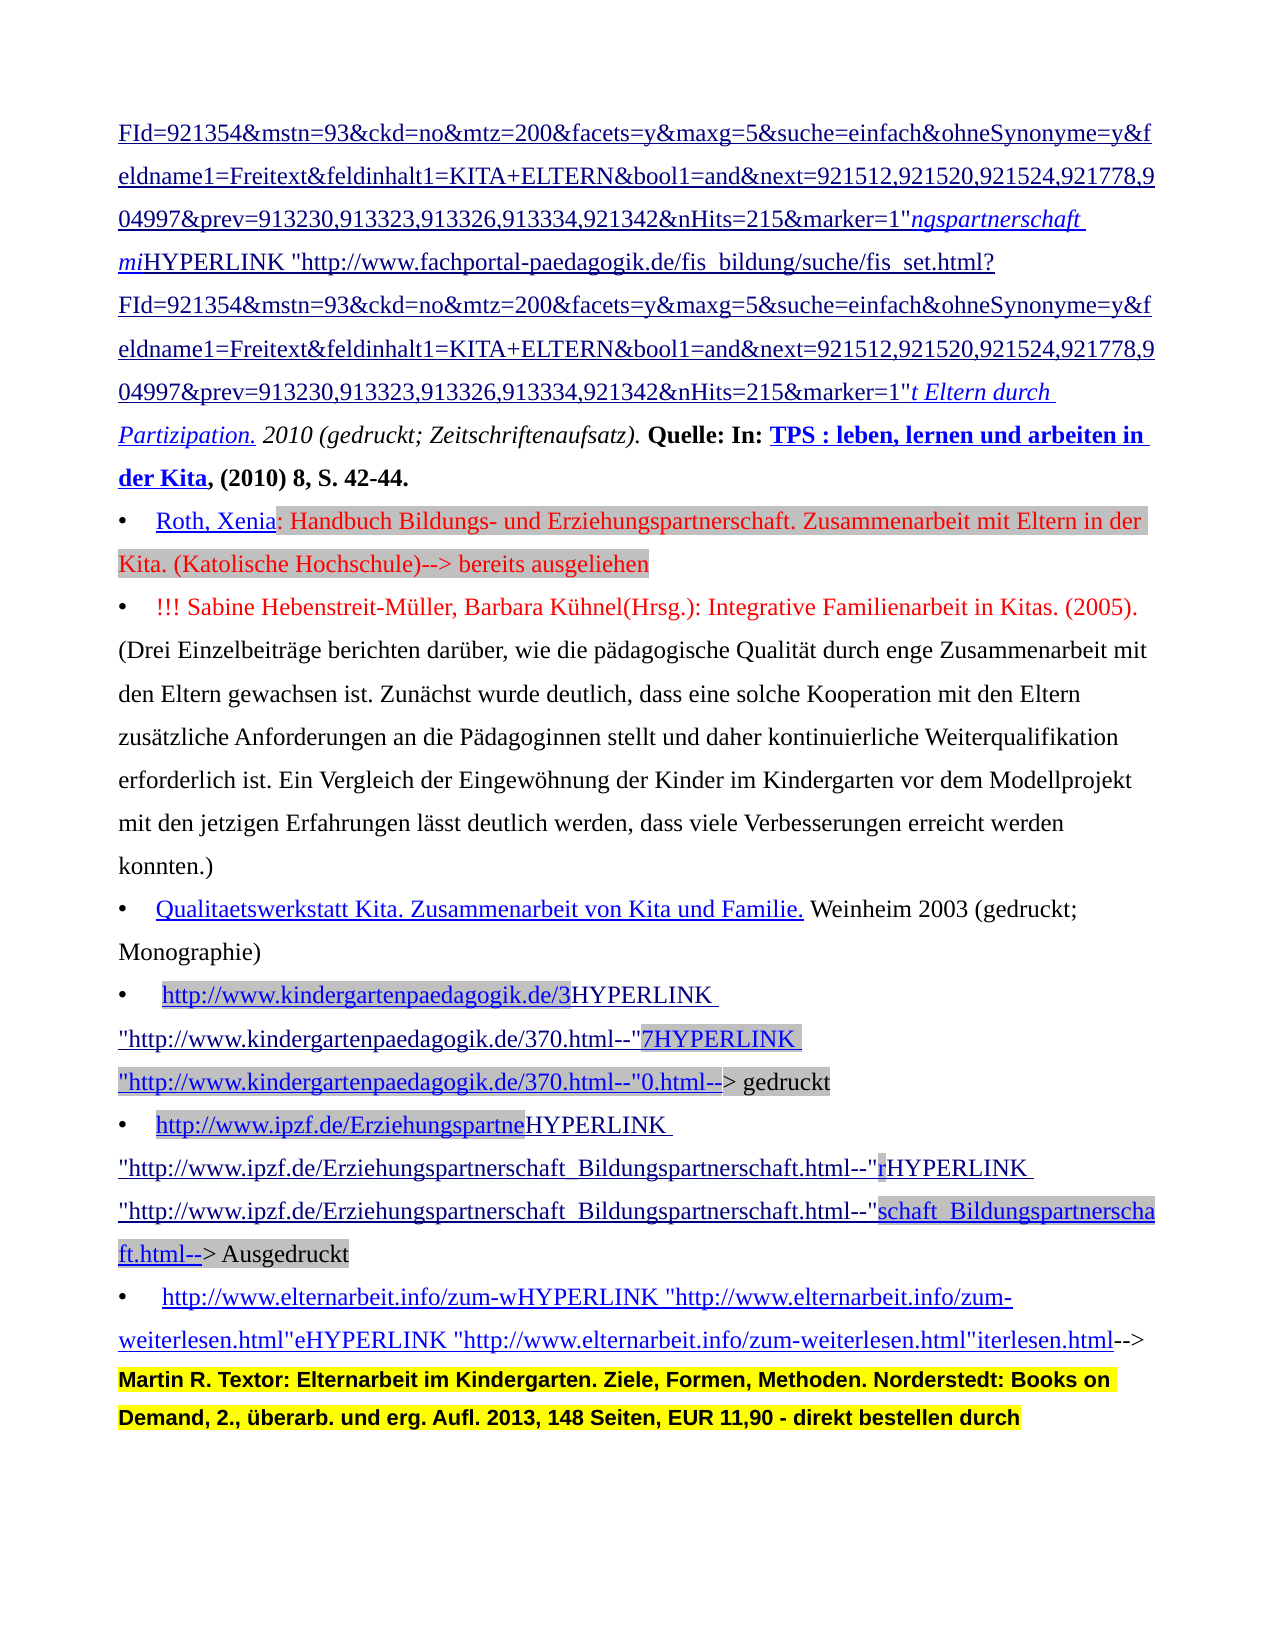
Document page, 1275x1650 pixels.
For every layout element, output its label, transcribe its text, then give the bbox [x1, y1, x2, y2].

list http://www.ipzf.de/ErziehungspartneHYPERLINK "http://www.ipzf.de/Erziehungspartnerschaft_Bildungspartnerschaft.html--"rHYPERLINK "http://www.ipzf.de/Erziehungspartnerschaft_Bildungspartnerschaft.html--"schaft_Bildungspartnerschaft.html--> Ausgedruckt [81, 1110, 1157, 1268]
list http://www.kindergartenpaedagogik.de/3HYPERLINK "http://www.kindergartenpaedagogik.de/370.html--"7HYPERLINK "http://www.kindergartenpaedagogik.de/370.html--"0.html--> gedruckt [81, 981, 1157, 1096]
list Roth, Xenia: Handbuch Bildungs- und Erziehungspartnerschaft. Zusammenarbeit mit Eltern in der Kita. (Katolische Hochschule)--> bereits ausgeliehen [81, 506, 1157, 578]
list !!! Sabine Hebenstreit-Müller, Barbara Kühnel(Hrsg.): Integrative Familienarbeit in Kitas. (2005). (Drei Einzelbeiträge berichten darüber, wie die pädagogische Qualität durch enge Zusammenarbeit mit den Eltern gewachsen ist. Zunächst wurde deutlich, dass eine solche Kooperation mit den Eltern zusätzliche Anforderungen an die Pädagoginnen stellt und daher kontinuierliche Weiterqualifikation erforderlich ist. Ein Vergleich der Eingewöhnung der Kinder im Kindergarten vor dem Modellprojekt mit den jetzigen Erfahrungen lässt deutlich werden, dass viele Verbesserungen erreicht werden konnten.) [81, 592, 1157, 880]
list Qualitaetswerkstatt Kita. Zusammenarbeit von Kita und Familie. Weinheim 2003 (gedruckt; Monographie) [81, 894, 1157, 966]
list http://www.elternarbeit.info/zum-wHYPERLINK "http://www.elternarbeit.info/zum-weiterlesen.html"eHYPERLINK "http://www.elternarbeit.info/zum-weiterlesen.html"iterlesen.html--> Martin R. Textor: Elternarbeit im Kindergarten. Ziele, Formen, Methoden. Norderstedt: Books on Demand, 2., überarb. und erg. Aufl. 2013, 148 Seiten, EUR 11,90 - direkt bestellen durch [81, 1282, 1157, 1430]
list FId=921354&mstn=93&ckd=no&mtz=200&facets=y&maxg=5&suche=einfach&ohneSynonyme=y&feldname1=Freitext&feldinhalt1=KITA+ELTERN&bool1=and&next=921512,921520,921524,921778,904997&prev=913230,913323,913326,913334,921342&nHits=215&marker=1"ngspartnerschaft miHYPERLINK "http://www.fachportal-paedagogik.de/fis_bildung/suche/fis_set.html?FId=921354&mstn=93&ckd=no&mtz=200&facets=y&maxg=5&suche=einfach&ohneSynonyme=y&feldname1=Freitext&feldinhalt1=KITA+ELTERN&bool1=and&next=921512,921520,921524,921778,904997&prev=913230,913323,913326,913334,921342&nHits=215&marker=1"t Eltern durch Partizipation. 2010 (gedruckt; Zeitschriftenaufsatz). Quelle: In: TPS : leben, lernen und arbeiten in der Kita, (2010) 8, S. 42-44. [81, 118, 1157, 492]
